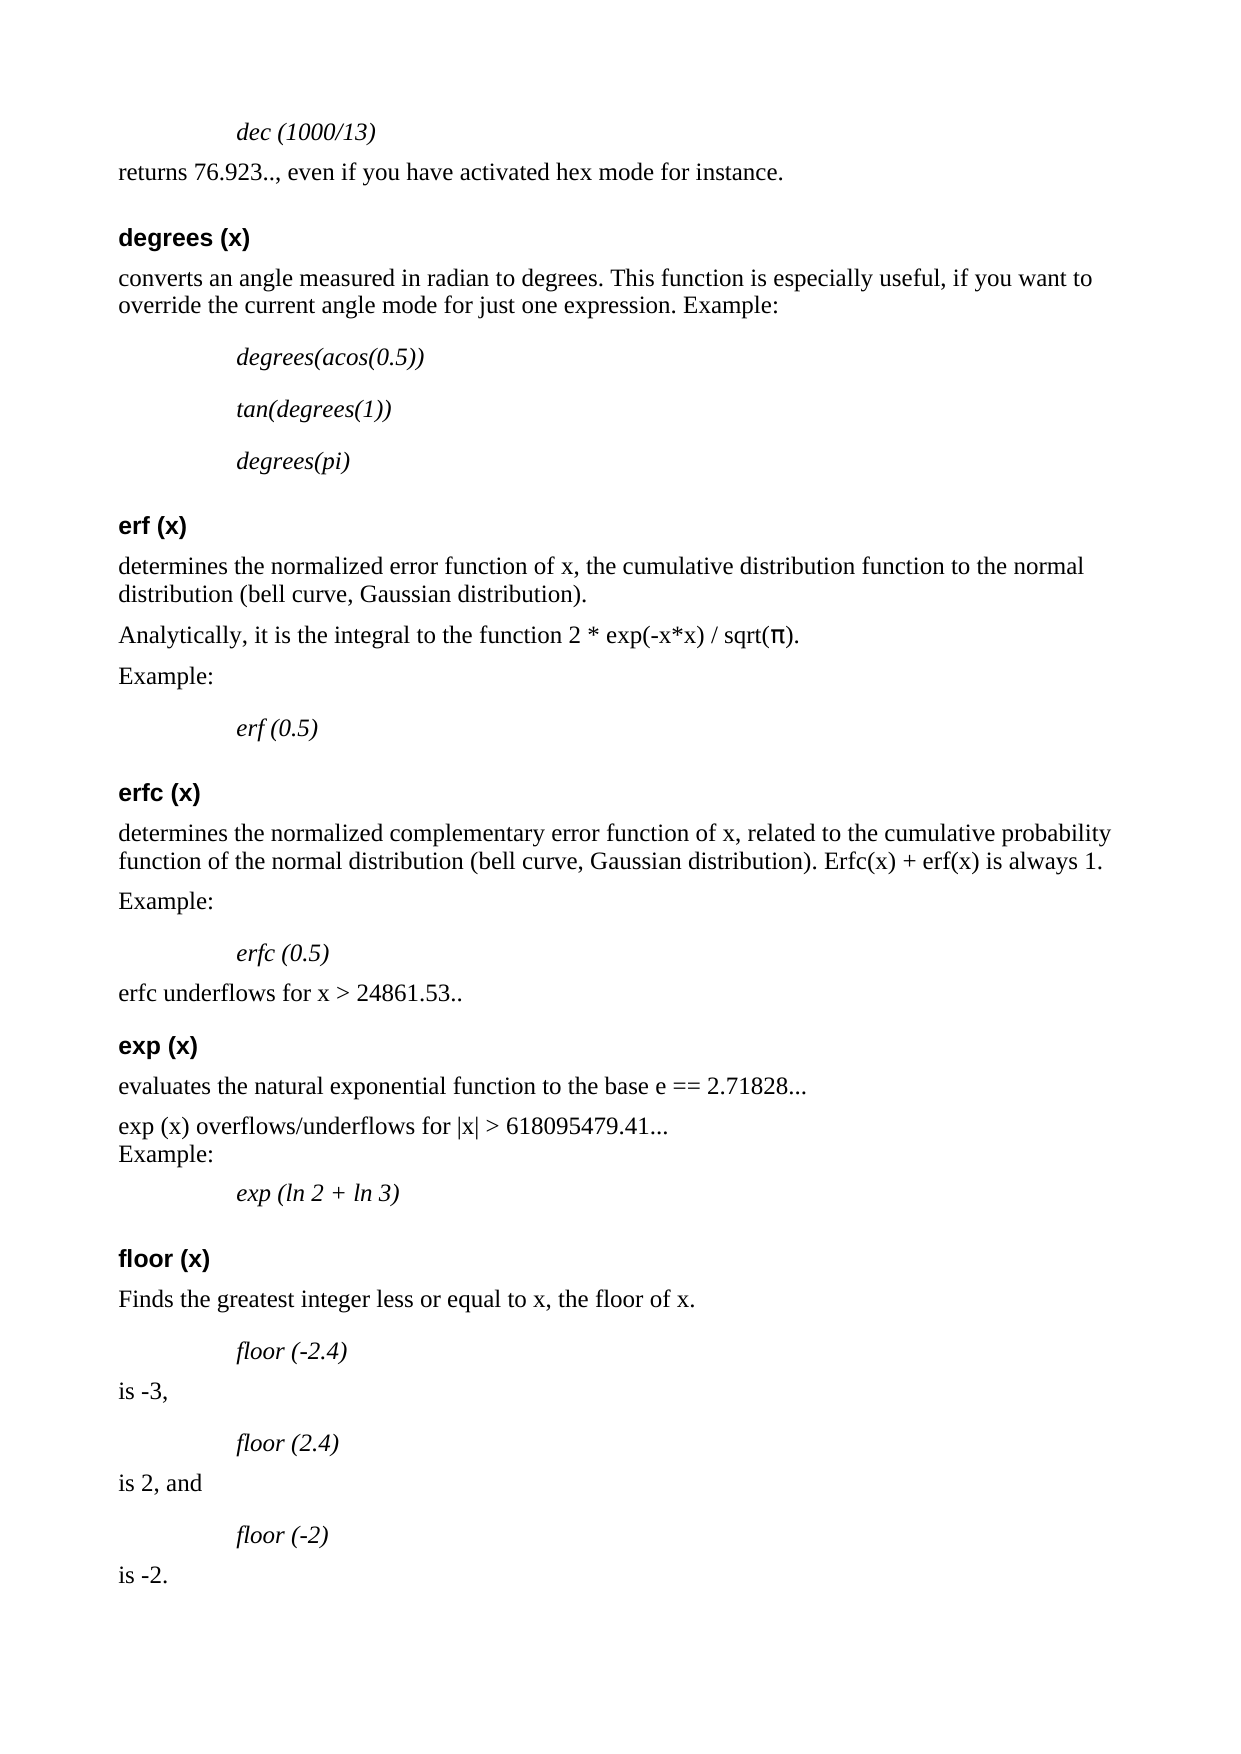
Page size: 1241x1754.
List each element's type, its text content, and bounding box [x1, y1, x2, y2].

text erf (0.5) [236, 714, 1122, 742]
subtitle erfc (x) [118, 779, 1122, 807]
text floor (2.4) [236, 1429, 1122, 1457]
text dec (1000/13) [236, 118, 1122, 146]
text is -2. [118, 1561, 1122, 1589]
text converts an angle measured in radian to degrees. This function is especially useful, if you want to override the current angle mode for just one expression. Example: [118, 264, 1122, 319]
text exp (ln 2 + ln 3) [236, 1179, 1122, 1207]
text floor (-2) [236, 1521, 1122, 1549]
text determines the normalized error function of x, the cumulative distribution function to the normal distribution (bell curve, Gaussian distribution). [118, 552, 1122, 608]
text tan(degrees(1)) [236, 395, 1122, 423]
subtitle floor (x) [118, 1245, 1122, 1272]
text degrees(acos(0.5)) [236, 343, 1122, 371]
text erfc (0.5) [236, 939, 1122, 967]
subtitle degrees (x) [118, 223, 1122, 251]
text evaluates the natural exponential function to the base e == 2.71828... [118, 1072, 1122, 1100]
text Example: [118, 887, 1122, 915]
subtitle exp (x) [118, 1032, 1122, 1060]
text determines the normalized complementary error function of x, related to the cumulative probability function of the normal distribution (bell curve, Gaussian distribution). Erfc(x) + erf(x) is always 1. [118, 819, 1122, 875]
text exp (x) overflows/underflows for |x| > 618095479.41... [118, 1112, 1122, 1140]
text Example: [118, 1140, 1122, 1168]
text is -3, [118, 1377, 1122, 1405]
text Analytically, it is the integral to the function 2 * exp(-x*x) / sqrt(π). [118, 620, 1122, 649]
text returns 76.923.., even if you have activated hex mode for instance. [118, 158, 1122, 186]
text Finds the greatest integer less or equal to x, the floor of x. [118, 1285, 1122, 1313]
text floor (-2.4) [236, 1337, 1122, 1364]
subtitle erf (x) [118, 512, 1122, 540]
text degrees(pi) [236, 447, 1122, 475]
text is 2, and [118, 1469, 1122, 1497]
text Example: [118, 662, 1122, 690]
text erfc underflows for x > 24861.53.. [118, 979, 1122, 1007]
